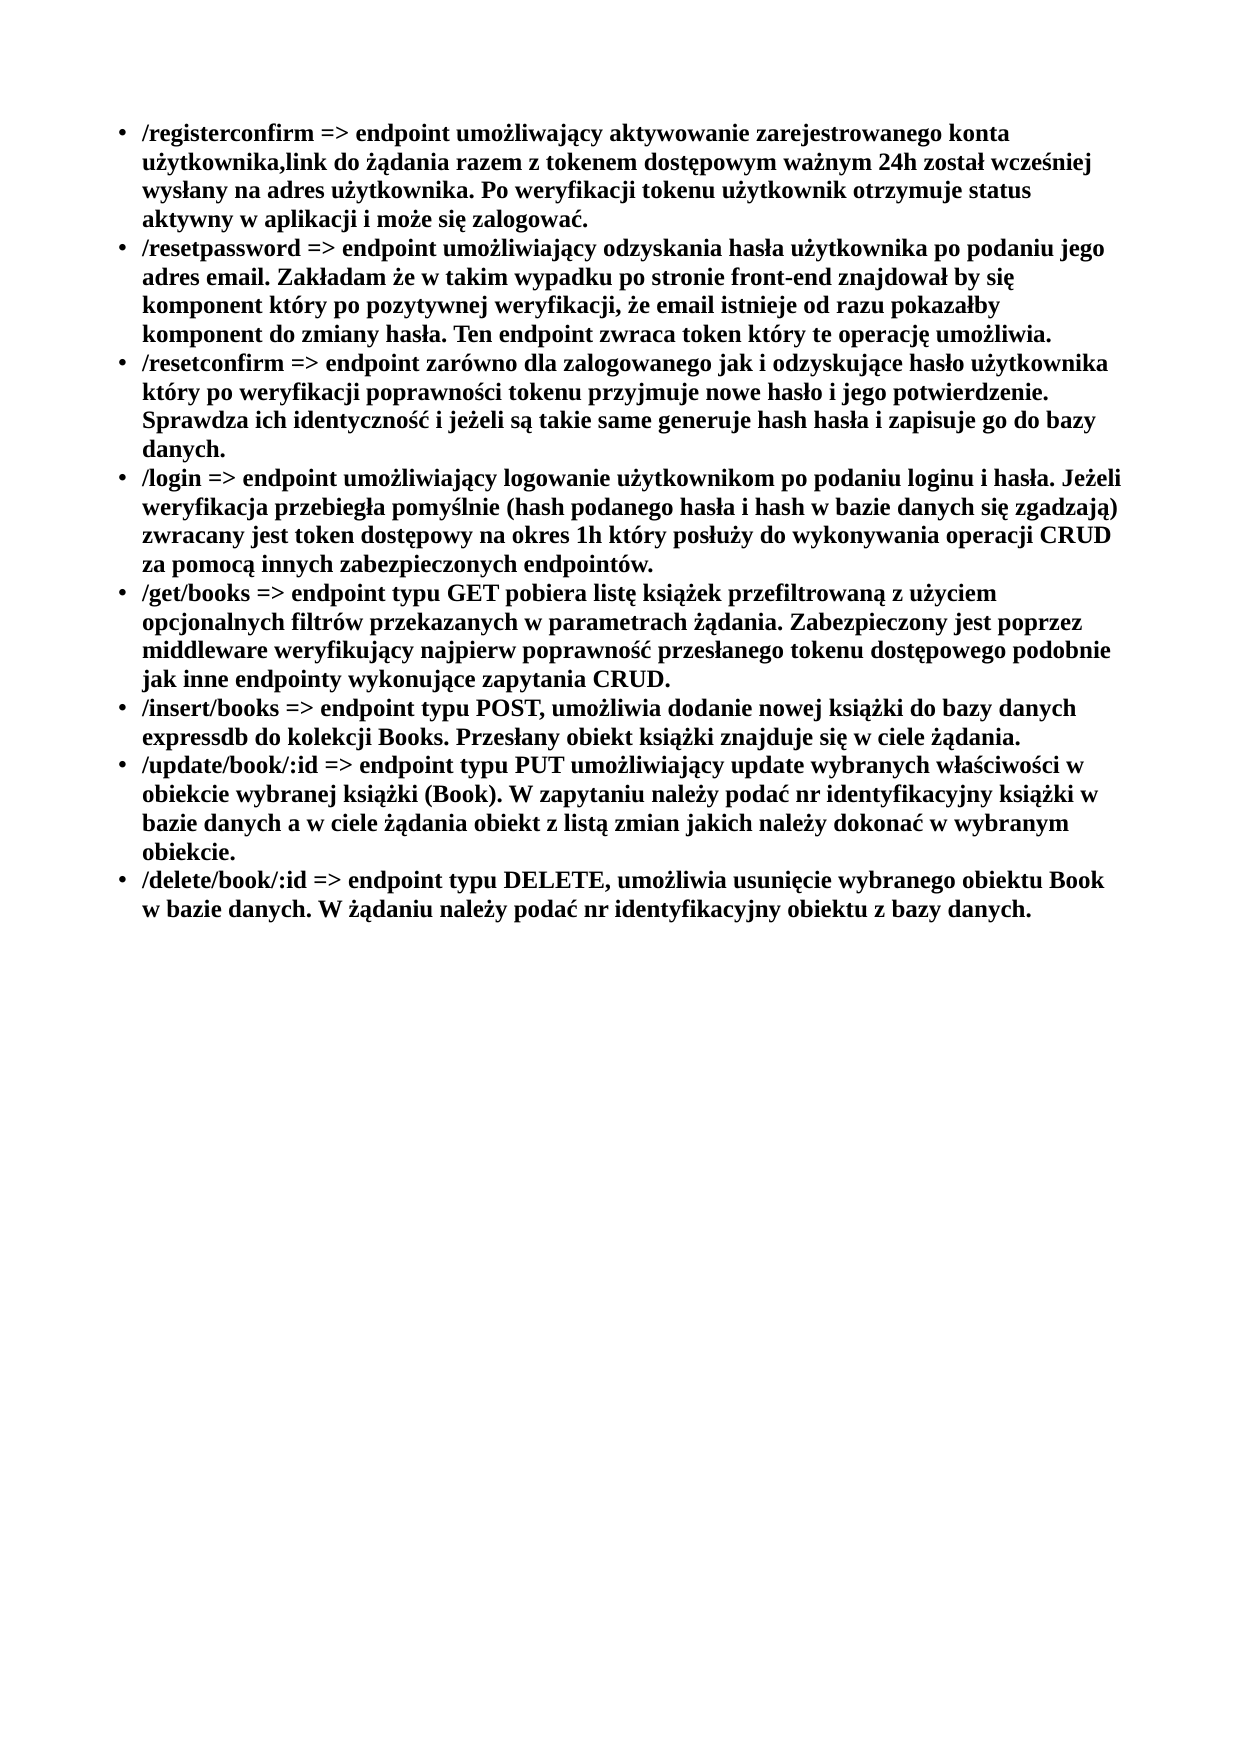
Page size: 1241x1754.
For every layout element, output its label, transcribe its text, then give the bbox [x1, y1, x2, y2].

list /get/books => endpoint typu GET pobiera listę książek przefiltrowaną z użyciem opcjonalnych filtrów przekazanych w parametrach żądania. Zabezpieczony jest poprzez middleware weryfikujący najpierw poprawność przesłanego tokenu dostępowego podobnie jak inne endpointy wykonujące zapytania CRUD. [118, 578, 1122, 693]
list /resetconfirm => endpoint zarówno dla zalogowanego jak i odzyskujące hasło użytkownika który po weryfikacji poprawności tokenu przyjmuje nowe hasło i jego potwierdzenie. Sprawdza ich identyczność i jeżeli są takie same generuje hash hasła i zapisuje go do bazy danych. [118, 348, 1122, 463]
list /delete/book/:id => endpoint typu DELETE, umożliwia usunięcie wybranego obiektu Book w bazie danych. W żądaniu należy podać nr identyfikacyjny obiektu z bazy danych. [118, 866, 1122, 923]
list /update/book/:id => endpoint typu PUT umożliwiający update wybranych właściwości w obiekcie wybranej książki (Book). W zapytaniu należy podać nr identyfikacyjny książki w bazie danych a w ciele żądania obiekt z listą zmian jakich należy dokonać w wybranym obiekcie. [118, 751, 1122, 866]
list /login => endpoint umożliwiający logowanie użytkownikom po podaniu loginu i hasła. Jeżeli weryfikacja przebiegła pomyślnie (hash podanego hasła i hash w bazie danych się zgadzają) zwracany jest token dostępowy na okres 1h który posłuży do wykonywania operacji CRUD za pomocą innych zabezpieczonych endpointów. [118, 463, 1122, 578]
list /registerconfirm => endpoint umożliwający aktywowanie zarejestrowanego konta użytkownika,link do żądania razem z tokenem dostępowym ważnym 24h został wcześniej wysłany na adres użytkownika. Po weryfikacji tokenu użytkownik otrzymuje status aktywny w aplikacji i może się zalogować. [118, 118, 1122, 233]
list /insert/books => endpoint typu POST, umożliwia dodanie nowej książki do bazy danych expressdb do kolekcji Books. Przesłany obiekt książki znajduje się w ciele żądania. [118, 693, 1122, 751]
list /resetpassword => endpoint umożliwiający odzyskania hasła użytkownika po podaniu jego adres email. Zakładam że w takim wypadku po stronie front-end znajdował by się komponent który po pozytywnej weryfikacji, że email istnieje od razu pokazałby komponent do zmiany hasła. Ten endpoint zwraca token który te operację umożliwia. [118, 233, 1122, 348]
